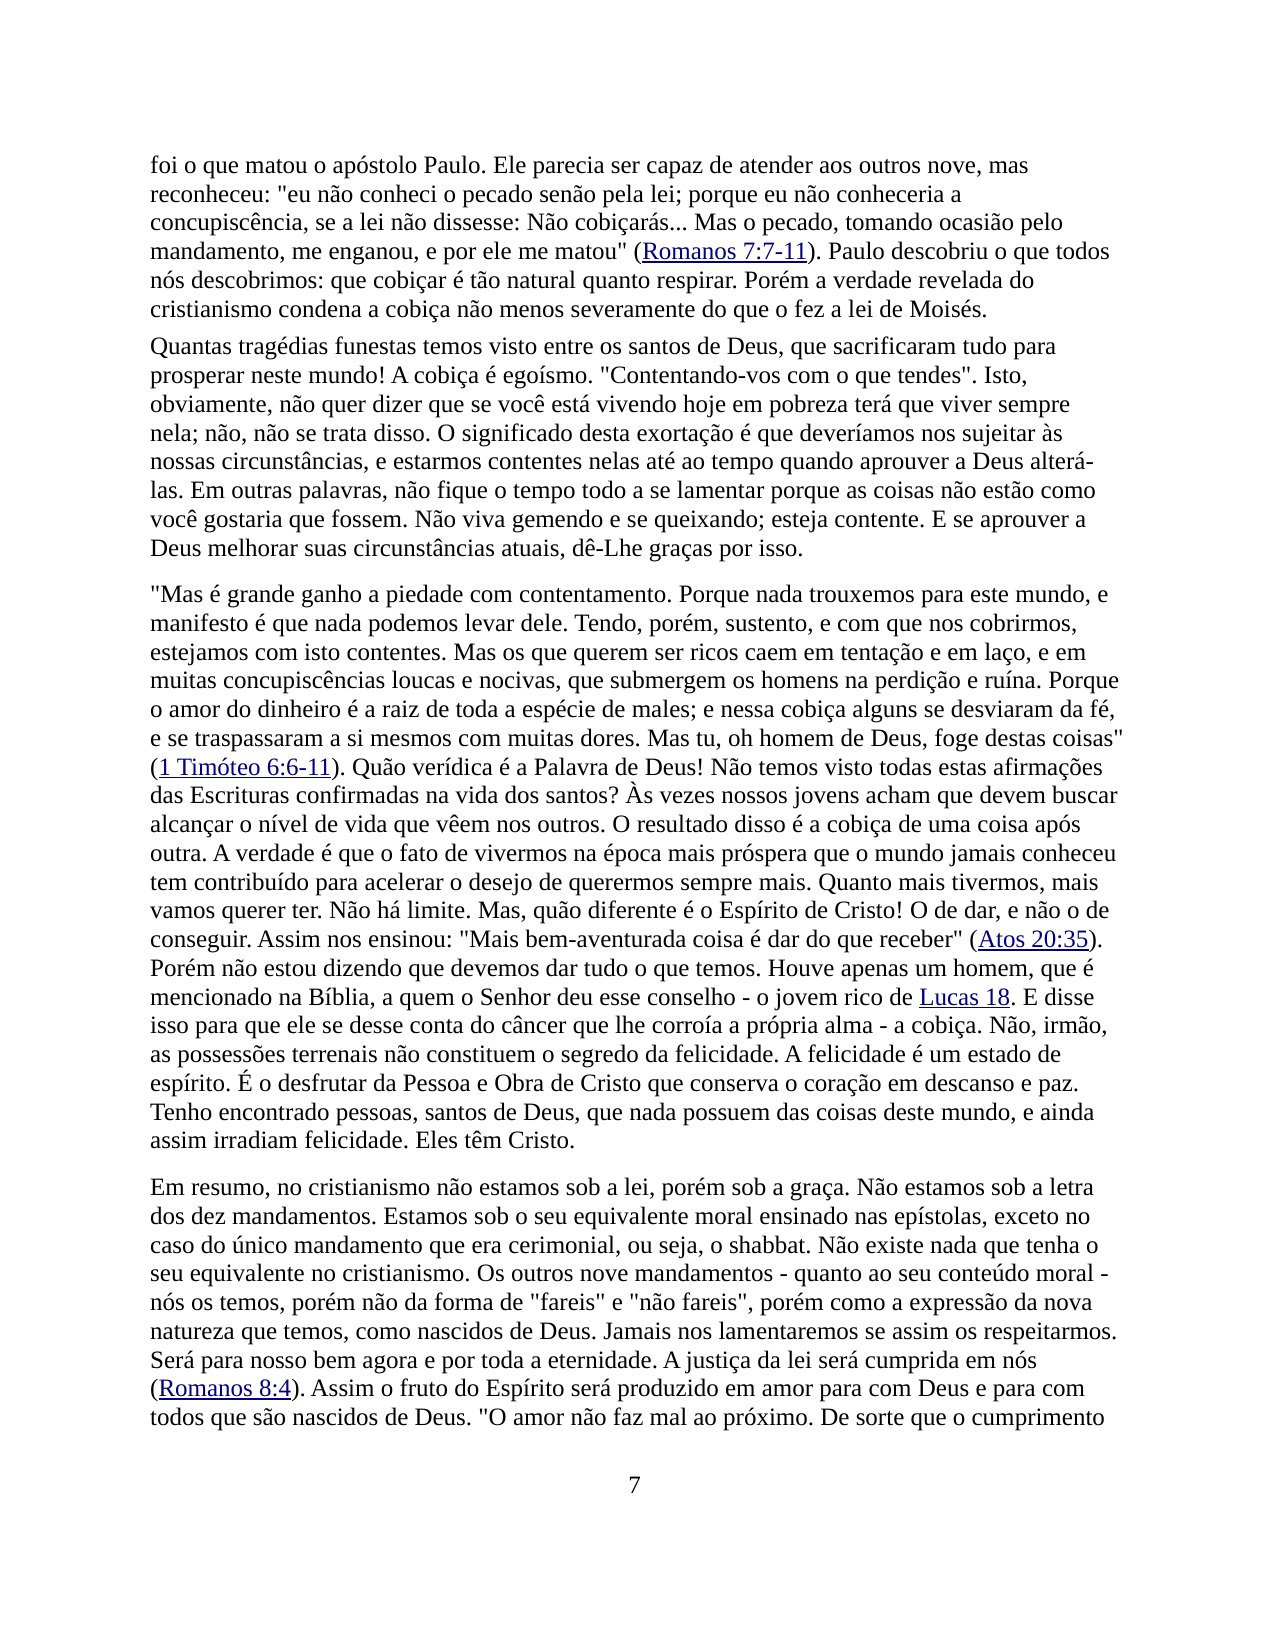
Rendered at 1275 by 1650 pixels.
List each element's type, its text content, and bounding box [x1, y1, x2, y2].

text Em resumo, no cristianismo não estamos sob a lei, porém sob a graça. Não estamos sob a letra dos dez mandamentos. Estamos sob o seu equivalente moral ensinado nas epístolas, exceto no caso do único mandamento que era cerimonial, ou seja, o shabbat. Não existe nada que tenha o seu equivalente no cristianismo. Os outros nove mandamentos - quanto ao seu conteúdo moral - nós os temos, porém não da forma de "fareis" e "não fareis", porém como a expressão da nova natureza que temos, como nascidos de Deus. Jamais nos lamentaremos se assim os respeitarmos. Será para nosso bem agora e por toda a eternidade. A justiça da lei será cumprida em nós (Romanos 8:4). Assim o fruto do Espírito será produzido em amor para com Deus e para com todos que são nascidos de Deus. "O amor não faz mal ao próximo. De sorte que o cumprimento [150, 1172, 1125, 1431]
text Quantas tragédias funestas temos visto entre os santos de Deus, que sacrificaram tudo para prosperar neste mundo! A cobiça é egoísmo. "Contentando-vos com o que tendes". Isto, obviamente, não quer dizer que se você está vivendo hoje em pobreza terá que viver sempre nela; não, não se trata disso. O significado desta exortação é que deveríamos nos sujeitar às nossas circunstâncias, e estarmos contentes nelas até ao tempo quando aprouver a Deus alterá-las. Em outras palavras, não fique o tempo todo a se lamentar porque as coisas não estão como você gostaria que fossem. Não viva gemendo e se queixando; esteja contente. E se aprouver a Deus melhorar suas circunstâncias atuais, dê-Lhe graças por isso. [150, 331, 1125, 561]
text "Mas é grande ganho a piedade com contentamento. Porque nada trouxemos para este mundo, e manifesto é que nada podemos levar dele. Tendo, porém, sustento, e com que nos cobrirmos, estejamos com isto contentes. Mas os que querem ser ricos caem em tentação e em laço, e em muitas concupiscências loucas e nocivas, que submergem os homens na perdição e ruína. Porque o amor do dinheiro é a raiz de toda a espécie de males; e nessa cobiça alguns se desviaram da fé, e se traspassaram a si mesmos com muitas dores. Mas tu, oh homem de Deus, foge destas coisas" (1 Timóteo 6:6-11). Quão verídica é a Palavra de Deus! Não temos visto todas estas afirmações das Escrituras confirmadas na vida dos santos? Às vezes nossos jovens acham que devem buscar alcançar o nível de vida que vêem nos outros. O resultado disso é a cobiça de uma coisa após outra. A verdade é que o fato de vivermos na época mais próspera que o mundo jamais conheceu tem contribuído para acelerar o desejo de querermos sempre mais. Quanto mais tivermos, mais vamos querer ter. Não há limite. Mas, quão diferente é o Espírito de Cristo! O de dar, e não o de conseguir. Assim nos ensinou: "Mais bem-aventurada coisa é dar do que receber" (Atos 20:35). Porém não estou dizendo que devemos dar tudo o que temos. Houve apenas um homem, que é mencionado na Bíblia, a quem o Senhor deu esse conselho - o jovem rico de Lucas 18. E disse isso para que ele se desse conta do câncer que lhe corroía a própria alma - a cobiça. Não, irmão, as possessões terrenais não constituem o segredo da felicidade. A felicidade é um estado de espírito. É o desfrutar da Pessoa e Obra de Cristo que conserva o coração em descanso e paz. Tenho encontrado pessoas, santos de Deus, que nada possuem das coisas deste mundo, e ainda assim irradiam felicidade. Eles têm Cristo. [150, 579, 1125, 1154]
text foi o que matou o apóstolo Paulo. Ele parecia ser capaz de atender aos outros nove, mas reconheceu: "eu não conheci o pecado senão pela lei; porque eu não conheceria a concupiscência, se a lei não dissesse: Não cobiçarás... Mas o pecado, tomando ocasião pelo mandamento, me enganou, e por ele me matou" (Romanos 7:7-11). Paulo descobriu o que todos nós descobrimos: que cobiçar é tão natural quanto respirar. Porém a verdade revelada do cristianismo condena a cobiça não menos severamente do que o fez a lei de Moisés. [150, 150, 1125, 322]
